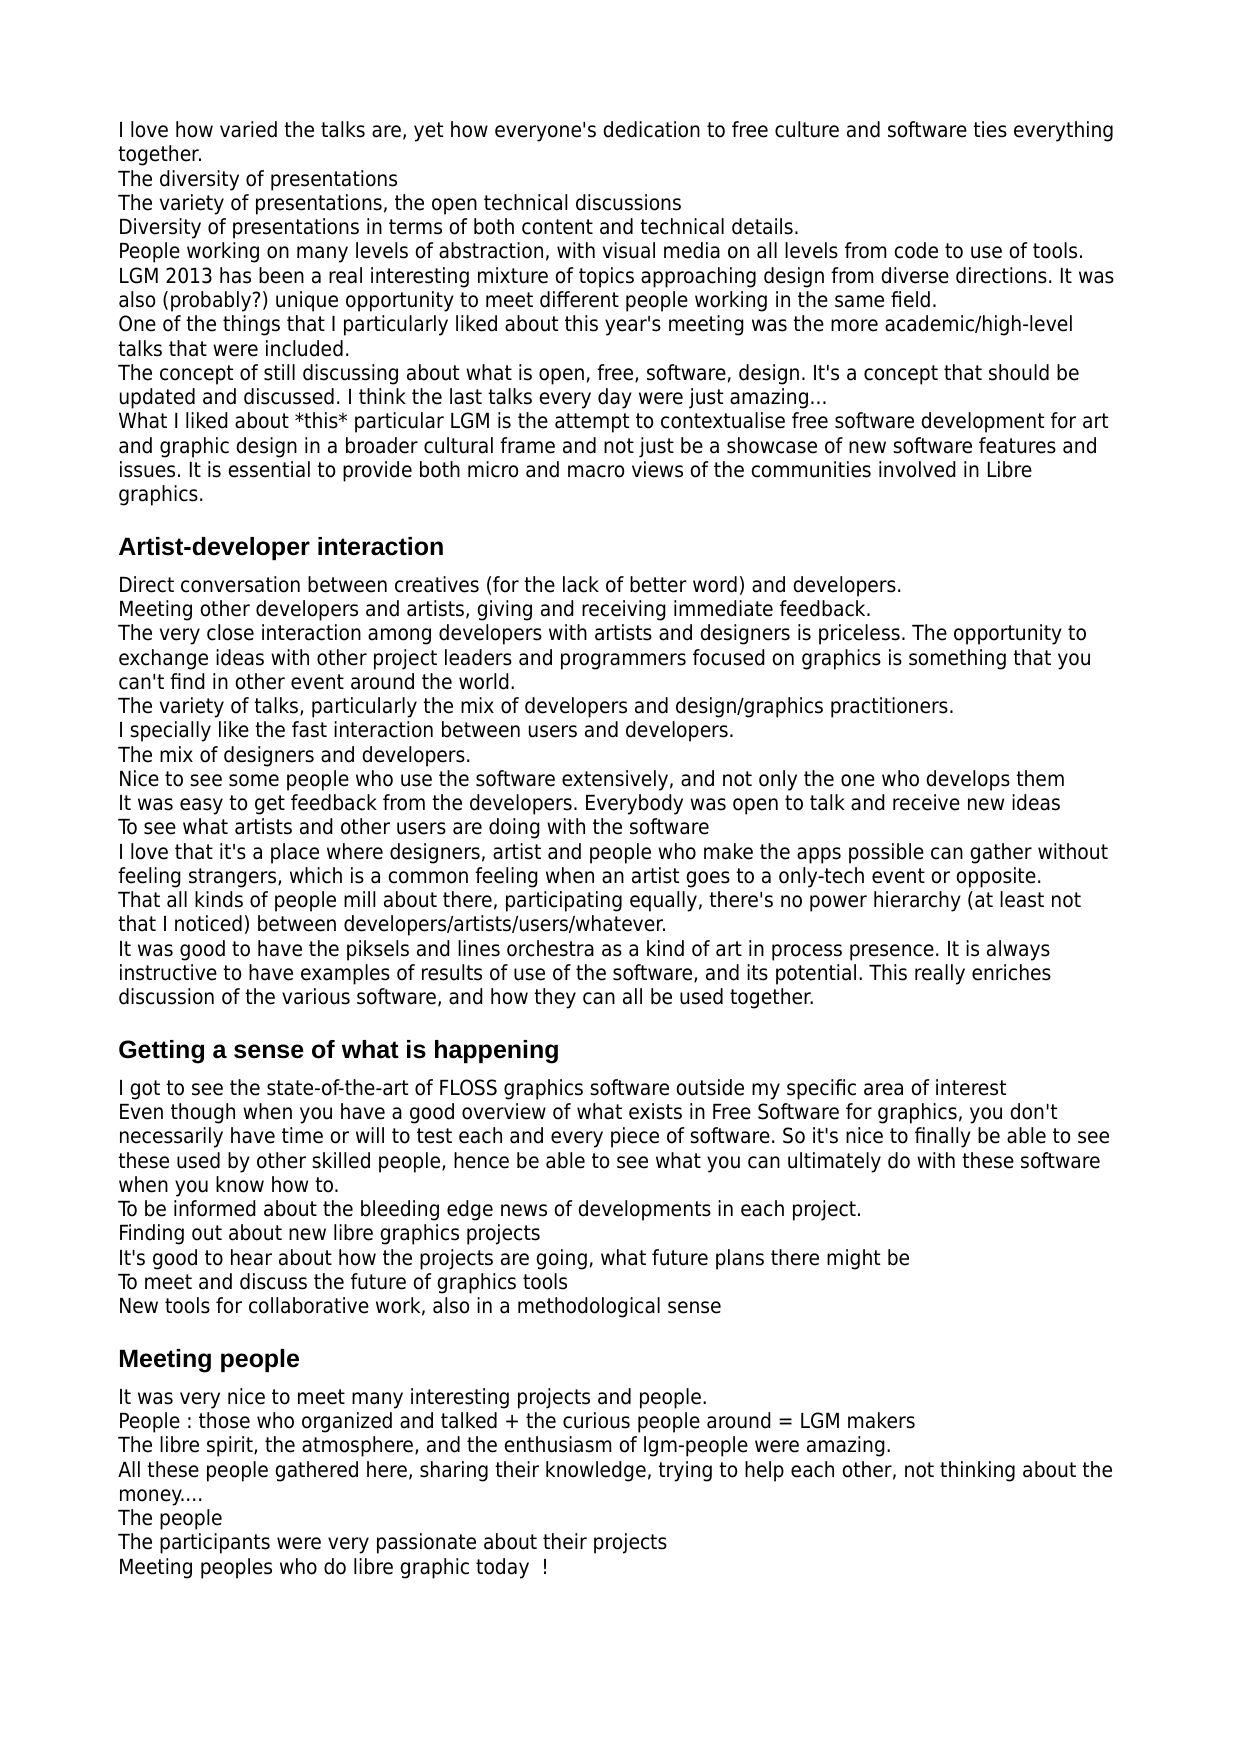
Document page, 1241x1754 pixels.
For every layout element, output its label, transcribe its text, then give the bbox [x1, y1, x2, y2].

text Diversity of presentations in terms of both content and technical details. [118, 215, 1122, 239]
text The very close interaction among developers with artists and designers is priceless. The opportunity to exchange ideas with other project leaders and programmers focused on graphics is something that you can't find in other event around the world. [118, 621, 1122, 694]
text All these people gathered here, sharing their knowledge, trying to help each other, not thinking about the money.... [118, 1458, 1122, 1506]
subtitle Getting a sense of what is happening [118, 1034, 1122, 1063]
text To see what artists and other users are doing with the software [118, 815, 1122, 840]
text I specially like the fast interaction between users and developers. [118, 718, 1122, 743]
text LGM 2013 has been a real interesting mixture of topics approaching design from diverse directions. It was also (probably?) unique opportunity to meet different people working in the same field. [118, 264, 1122, 312]
text The variety of presentations, the open technical discussions [118, 191, 1122, 215]
text The participants were very passionate about their projects [118, 1530, 1122, 1555]
text The variety of talks, particularly the mix of developers and design/graphics practitioners. [118, 694, 1122, 718]
text The libre spirit, the atmosphere, and the enthusiasm of lgm-people were amazing. [118, 1433, 1122, 1458]
text People working on many levels of abstraction, with visual media on all levels from code to use of tools. [118, 239, 1122, 264]
text To be informed about the bleeding edge news of developments in each project. [118, 1197, 1122, 1221]
text To meet and discuss the future of graphics tools [118, 1270, 1122, 1294]
subtitle Meeting people [118, 1343, 1122, 1372]
text One of the things that I particularly liked about this year's meeting was the more academic/high-level talks that were included. [118, 312, 1122, 361]
text It's good to hear about how the projects are going, what future plans there might be [118, 1246, 1122, 1270]
text Direct conversation between creatives (for the lack of better word) and developers. [118, 573, 1122, 597]
text New tools for collaborative work, also in a methodological sense [118, 1294, 1122, 1318]
text Nice to see some people who use the software extensively, and not only the one who develops them [118, 767, 1122, 791]
text Finding out about new libre graphics projects [118, 1221, 1122, 1246]
text Meeting other developers and artists, giving and receiving immediate feedback. [118, 597, 1122, 621]
text The diversity of presentations [118, 167, 1122, 191]
text Meeting peoples who do libre graphic today ! [118, 1555, 1122, 1579]
text What I liked about *this* particular LGM is the attempt to contextualise free software development for art and graphic design in a broader cultural frame and not just be a showcase of new software features and issues. It is essential to provide both micro and macro views of the communities involved in Libre graphics. [118, 409, 1122, 506]
text The concept of still discussing about what is open, free, software, design. It's a concept that should be updated and discussed. I think the last talks every day were just amazing... [118, 361, 1122, 409]
text I love that it's a place where designers, artist and people who make the apps possible can gather without feeling strangers, which is a common feeling when an artist goes to a only-tech event or opposite. [118, 840, 1122, 888]
text I love how varied the talks are, yet how everyone's dedication to free culture and software ties everything together. [118, 118, 1122, 167]
text That all kinds of people mill about there, participating equally, there's no power hierarchy (at least not that I noticed) between developers/artists/users/whatever. It was good to have the piksels and lines orchestra as a kind of art in process presence. It is always instructive to have examples of results of use of the software, and its potential. This really enriches discussion of the various software, and how they can all be used together. [118, 888, 1122, 1009]
text The mix of designers and developers. [118, 743, 1122, 767]
text I got to see the state-of-the-art of FLOSS graphics software outside my specific area of interest [118, 1076, 1122, 1100]
text It was easy to get feedback from the developers. Everybody was open to talk and receive new ideas [118, 791, 1122, 815]
text The people [118, 1506, 1122, 1530]
subtitle Artist-developer interaction [118, 531, 1122, 560]
text It was very nice to meet many interesting projects and people. [118, 1385, 1122, 1409]
text People : those who organized and talked + the curious people around = LGM makers [118, 1409, 1122, 1433]
text Even though when you have a good overview of what exists in Free Software for graphics, you don't necessarily have time or will to test each and every piece of software. So it's nice to finally be able to see these used by other skilled people, hence be able to see what you can ultimately do with these software when you know how to. [118, 1100, 1122, 1197]
